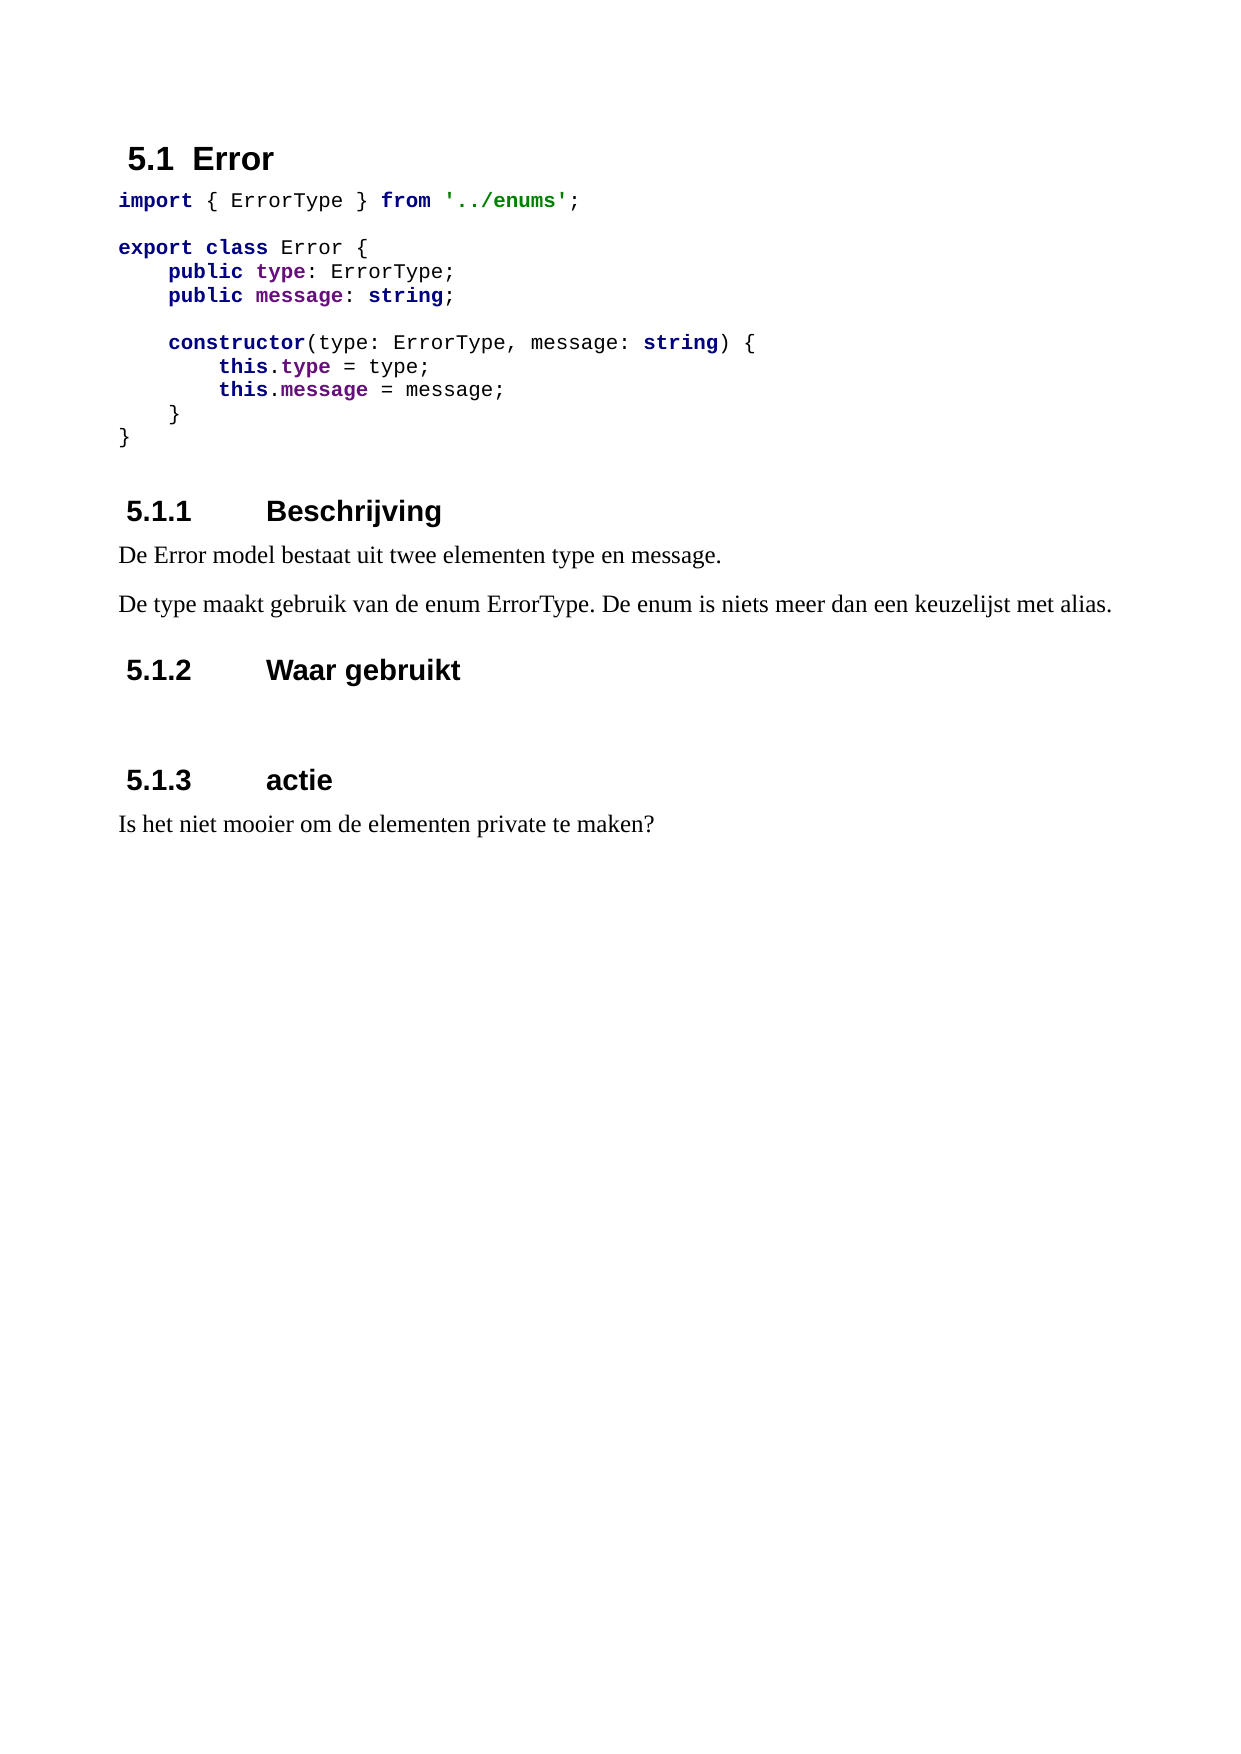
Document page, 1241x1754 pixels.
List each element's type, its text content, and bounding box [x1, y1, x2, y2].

text public type: ErrorType; [118, 261, 1122, 285]
text } [118, 403, 1122, 427]
text this.message = message; [118, 379, 1122, 403]
subtitle Waar gebruikt [118, 653, 1122, 687]
subtitle Beschrijving [118, 494, 1122, 528]
subtitle actie [118, 763, 1122, 797]
text } [118, 427, 1122, 450]
text import { ErrorType } from '../enums'; [118, 190, 1122, 214]
text Is het niet mooier om de elementen private te maken? [118, 809, 1122, 838]
text this.type = type; [118, 356, 1122, 379]
text De Error model bestaat uit twee elementen type en message. [118, 541, 1122, 569]
text constructor(type: ErrorType, message: string) { [118, 332, 1122, 356]
subtitle Error [118, 139, 1122, 178]
text export class Error { [118, 237, 1122, 261]
text public message: string; [118, 285, 1122, 308]
text De type maakt gebruik van de enum ErrorType. De enum is niets meer dan een keuzelijst met alias. [118, 589, 1122, 618]
